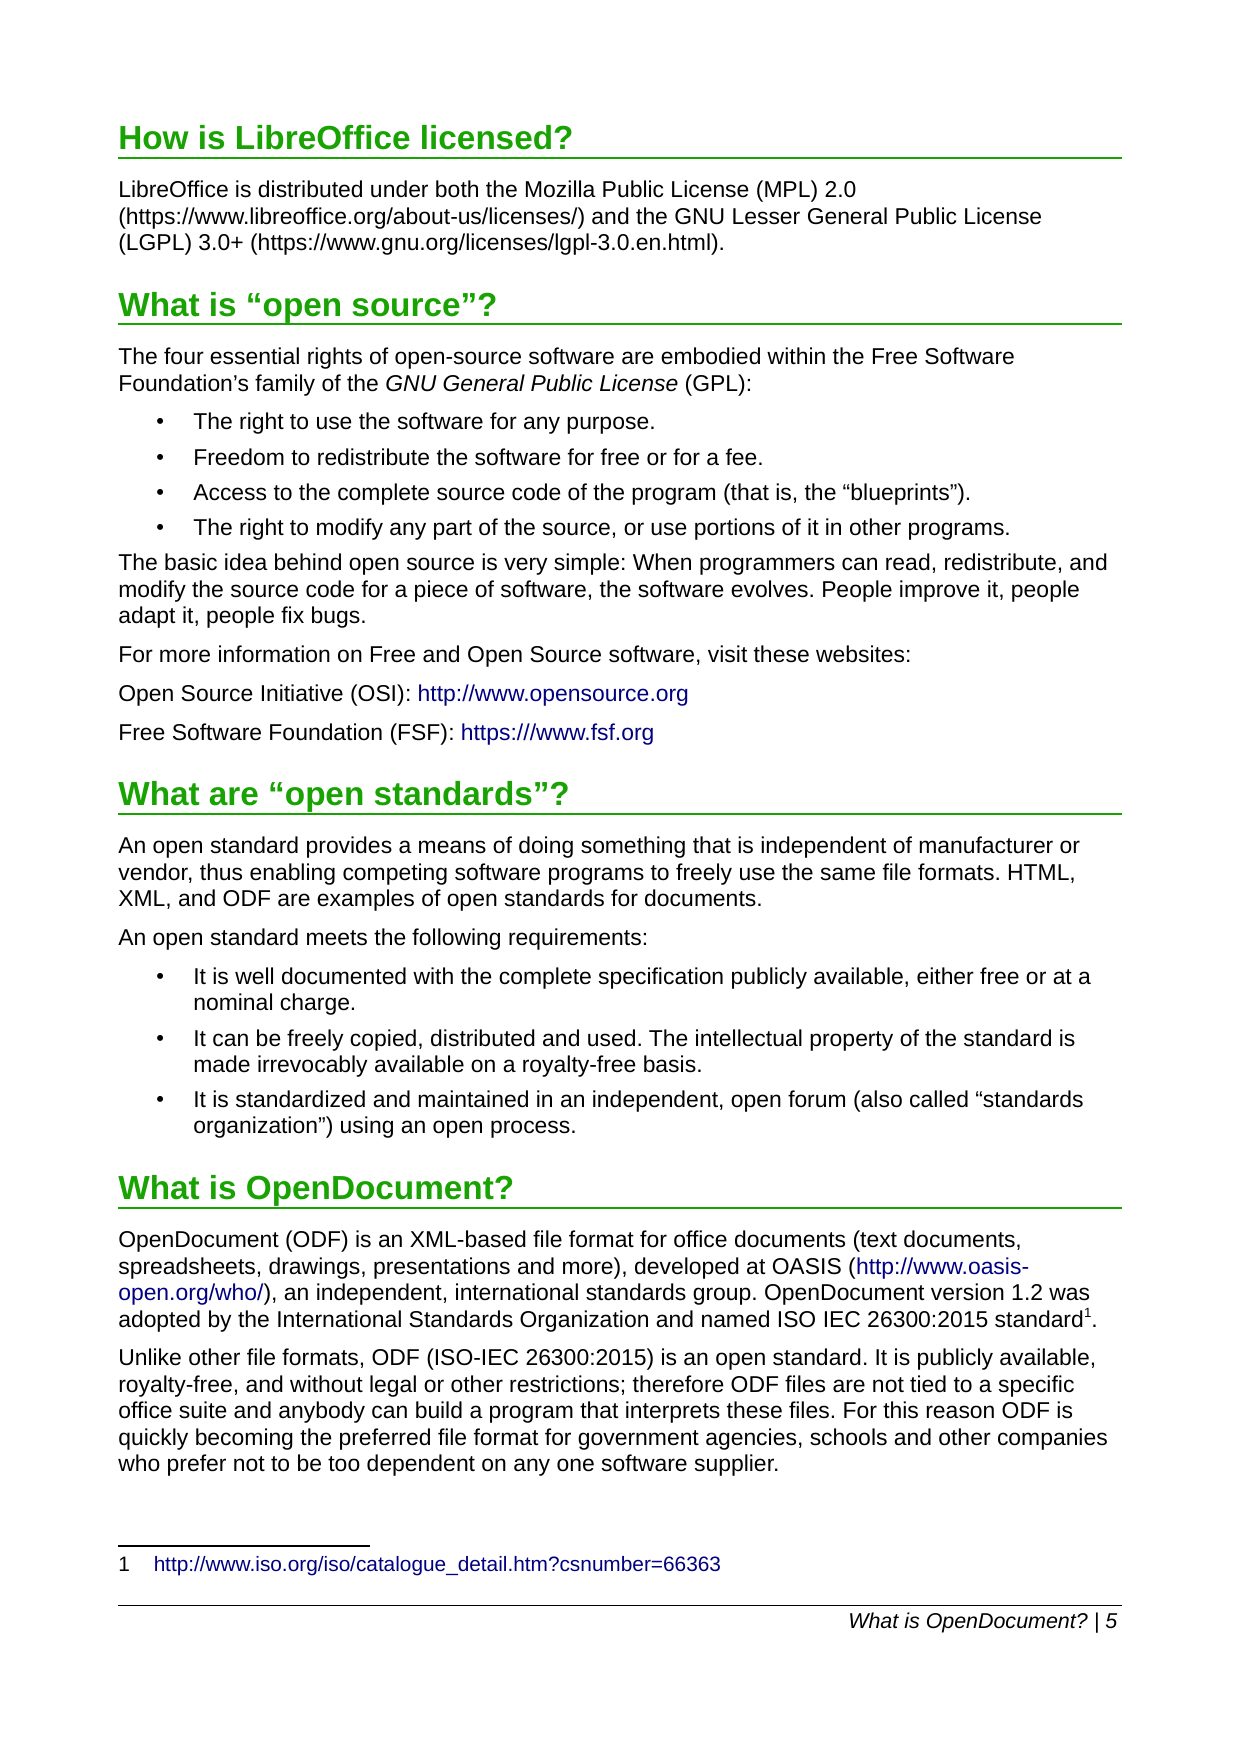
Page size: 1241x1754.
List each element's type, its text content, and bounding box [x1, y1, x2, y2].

list The right to use the software for any purpose. [156, 408, 1122, 435]
list It can be freely copied, distributed and used. The intellectual property of the standard is made irrevocably available on a royalty-free basis. [156, 1024, 1122, 1077]
text Open Source Initiative (OSI): http://www.opensource.org [118, 679, 1122, 706]
subtitle What is “open source”? [118, 285, 1122, 323]
subtitle How is LibreOffice licensed? [118, 118, 1122, 157]
text OpenDocument (ODF) is an XML-based file format for office documents (text documents, spreadsheets, drawings, presentations and more), developed at OASIS (http://www.oasis-open.org/who/), an independent, international standards group. OpenDocument version 1.2 was adopted by the International Standards Organization and named ISO IEC 26300:2015 standard. [118, 1226, 1122, 1332]
text Free Software Foundation (FSF): https:///www.fsf.org [118, 718, 1122, 745]
list Access to the complete source code of the program (that is, the “blueprints”). [156, 479, 1122, 505]
list An open standard meets the following requirements: [118, 924, 1122, 950]
text An open standard provides a means of doing something that is independent of manufacturer or vendor, thus enabling competing software programs to freely use the same file formats. HTML, XML, and ODF are examples of open standards for documents. [118, 832, 1122, 912]
subtitle What are “open standards”? [118, 774, 1122, 813]
list The right to modify any part of the source, or use portions of it in other programs. [156, 514, 1122, 540]
text LibreOffice is distributed under both the Mozilla Public License (MPL) 2.0 (https://www.libreoffice.org/about-us/licenses/) and the GNU Lesser General Public License (LGPL) 3.0+ (https://www.gnu.org/licenses/lgpl-3.0.en.html). [118, 176, 1122, 255]
list It is well documented with the complete specification publicly available, either free or at a nominal charge. [156, 963, 1122, 1016]
list It is standardized and maintained in an independent, open forum (also called “standards organization”) using an open process. [156, 1086, 1122, 1139]
text http://www.iso.org/iso/catalogue_detail.htm?csnumber=66363 [118, 1552, 1122, 1576]
text For more information on Free and Open Source software, visit these websites: [118, 641, 1122, 667]
text The basic idea behind open source is very simple: When programmers can read, redistribute, and modify the source code for a piece of software, the software evolves. People improve it, people adapt it, people fix bugs. [118, 549, 1122, 628]
list Freedom to redistribute the software for free or for a fee. [156, 443, 1122, 470]
list The four essential rights of open-source software are embodied within the Free Software Foundation’s family of the GNU General Public License (GPL): [118, 343, 1122, 396]
subtitle What is OpenDocument? [118, 1168, 1122, 1207]
text Unlike other file formats, ODF (ISO-IEC 26300:2015) is an open standard. It is publicly available, royalty-free, and without legal or other restrictions; therefore ODF files are not tied to a specific office suite and anybody can build a program that interprets these files. For this reason ODF is quickly becoming the preferred file format for government agencies, schools and other companies who prefer not to be too dependent on any one software supplier. [118, 1344, 1122, 1476]
